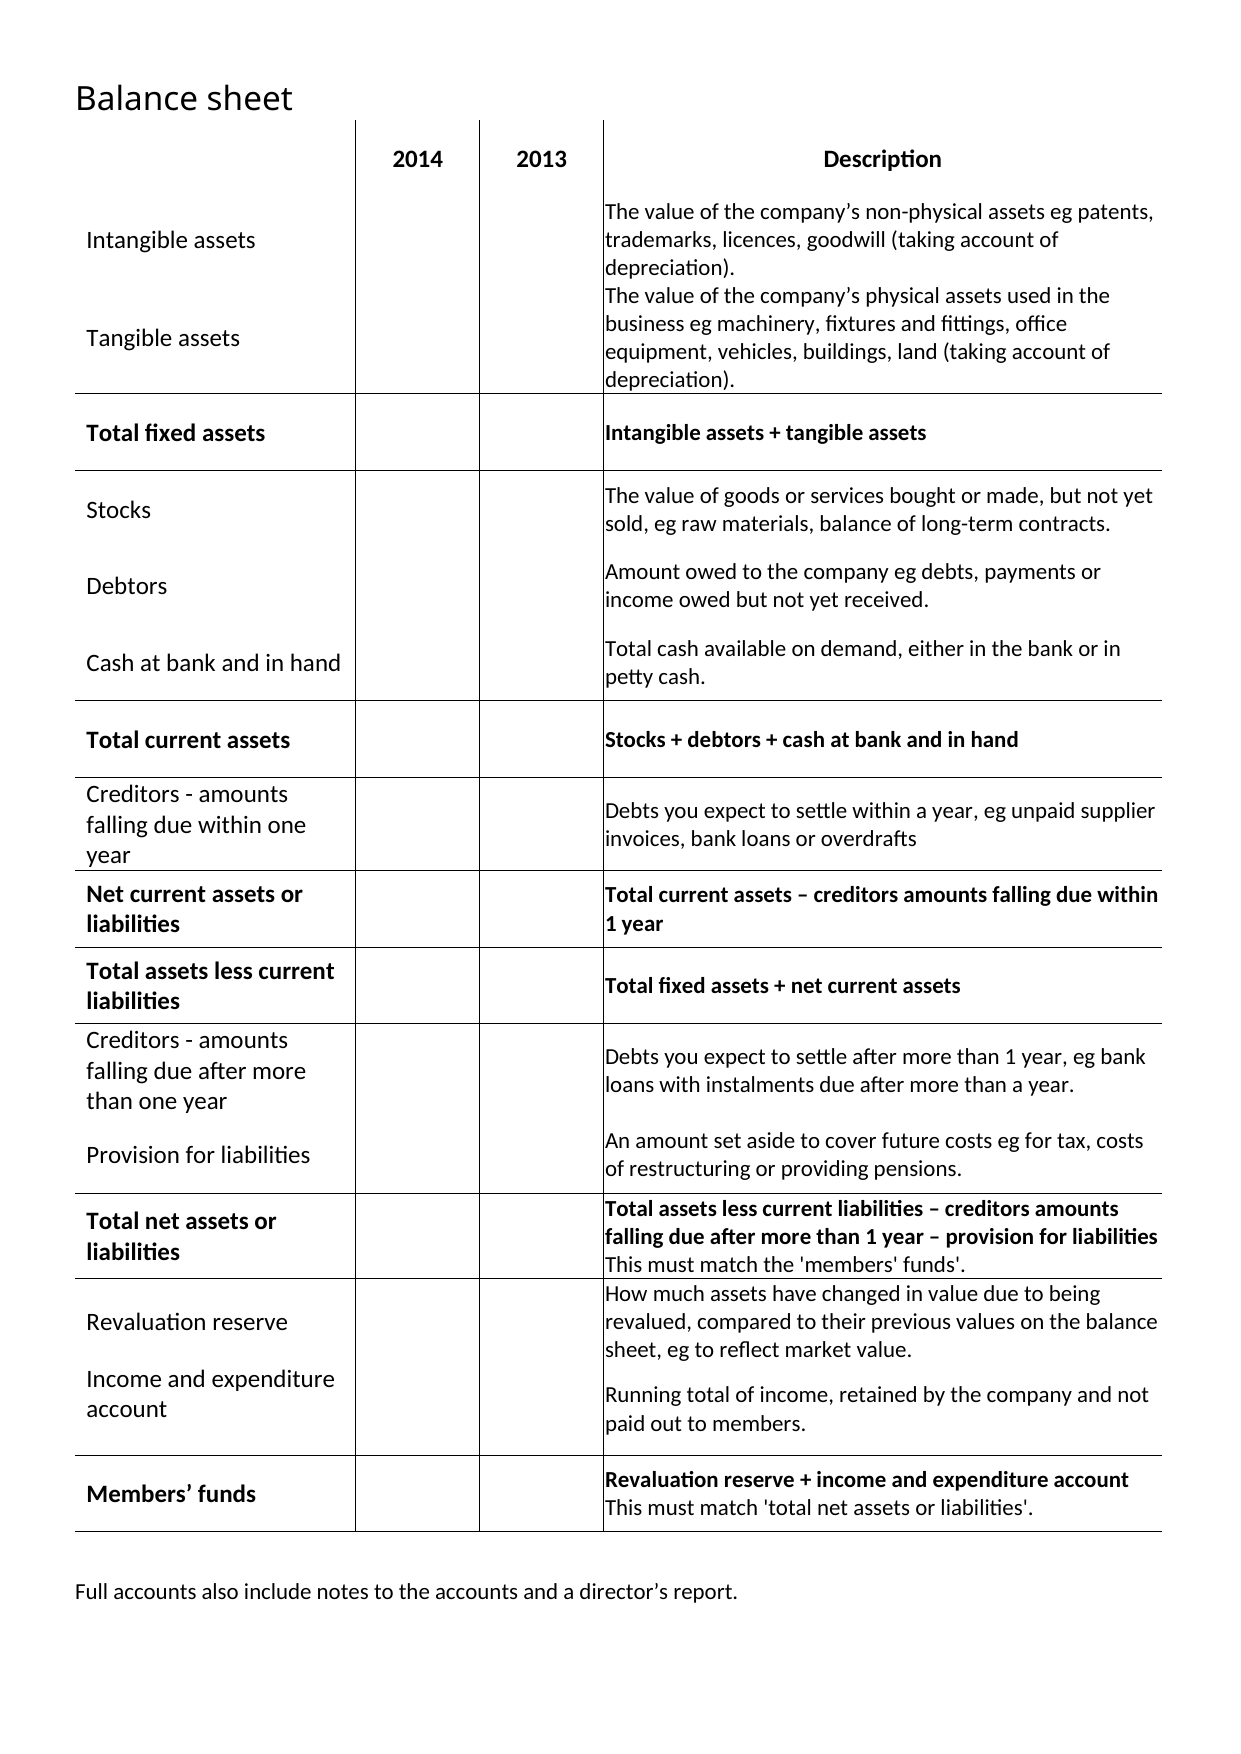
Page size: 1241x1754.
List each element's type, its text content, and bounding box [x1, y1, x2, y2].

table_cell [480, 1363, 603, 1454]
table_cell How much assets have changed in value due to being revalued, compared to their previous values on the balance sheet, eg to reflect market value. [604, 1279, 1162, 1363]
table_header Description [604, 120, 1162, 197]
table_cell [356, 281, 479, 393]
table_cell Stocks [75, 471, 355, 547]
table_cell Amount owed to the company eg debts, payments or income owed but not yet received. [604, 547, 1162, 624]
table_cell Total fixed assets + net current assets [604, 948, 1162, 1023]
table_cell Total assets less current liabilities [75, 948, 355, 1023]
table_cell Net current assets or liabilities [75, 871, 355, 947]
table_cell [480, 778, 603, 870]
subtitle Balance sheet [75, 75, 1165, 120]
table_cell An amount set aside to cover future costs eg for tax, costs of restructuring or providing pensions. [604, 1116, 1162, 1193]
table_cell Cash at bank and in hand [75, 624, 355, 700]
table_cell The value of the company’s non-physical assets eg patents, trademarks, licences, goodwill (taking account of depreciation). [604, 197, 1162, 281]
table_cell Debts you expect to settle within a year, eg unpaid supplier invoices, bank loans or overdrafts [604, 778, 1162, 870]
table_cell [356, 871, 479, 947]
table_cell [480, 547, 603, 624]
table_cell The value of goods or services bought or made, but not yet sold, eg raw materials, balance of long-term contracts. [604, 471, 1162, 547]
table_cell [356, 778, 479, 870]
table_cell Tangible assets [75, 281, 355, 393]
table_cell [480, 394, 603, 470]
table_cell Debts you expect to settle after more than 1 year, eg bank loans with instalments due after more than a year. [604, 1024, 1162, 1116]
table_cell Total current assets [75, 701, 355, 777]
table_cell [356, 197, 479, 281]
table_cell Running total of income, retained by the company and not paid out to members. [604, 1363, 1162, 1454]
table_cell [480, 871, 603, 947]
table_cell Creditors - amounts falling due after more than one year [75, 1024, 355, 1116]
table_cell [480, 197, 603, 281]
table_cell Income and expenditure account [75, 1363, 355, 1454]
table_cell [356, 701, 479, 777]
table_cell Total cash available on demand, either in the bank or in petty cash. [604, 624, 1162, 700]
table_cell [480, 1116, 603, 1193]
table_cell [480, 948, 603, 1023]
table_cell [356, 1279, 479, 1363]
table_cell [480, 1279, 603, 1363]
table_cell Creditors - amounts falling due within one year [75, 778, 355, 870]
text Full accounts also include notes to the accounts and a director’s report. [75, 1577, 1165, 1605]
table_cell [480, 1456, 603, 1531]
table_cell [356, 1363, 479, 1454]
table_cell [356, 1116, 479, 1193]
table_cell Provision for liabilities [75, 1116, 355, 1193]
table_cell Stocks + debtors + cash at bank and in hand [604, 701, 1162, 777]
table_cell Total assets less current liabilities – creditors amounts falling due after more than 1 year – provision for liabilities This must match the 'members' funds'. [604, 1194, 1162, 1278]
table_cell [480, 1194, 603, 1278]
table_cell The value of the company’s physical assets used in the business eg machinery, fixtures and fittings, office equipment, vehicles, buildings, land (taking account of depreciation). [604, 281, 1162, 393]
table_cell [356, 547, 479, 624]
table_cell Revaluation reserve + income and expenditure account This must match 'total net assets or liabilities'. [604, 1456, 1162, 1531]
table_cell [356, 1456, 479, 1531]
table_cell [480, 281, 603, 393]
table_cell Intangible assets + tangible assets [604, 394, 1162, 470]
table_cell [356, 624, 479, 700]
table_cell Debtors [75, 547, 355, 624]
table_header 2013 [480, 120, 603, 197]
table_header 2014 [356, 120, 479, 197]
table_cell Members’ funds [75, 1456, 355, 1531]
table_cell [480, 471, 603, 547]
table_cell [480, 1024, 603, 1116]
table_cell [356, 1024, 479, 1116]
table_cell [356, 394, 479, 470]
table_cell Total current assets – creditors amounts falling due within 1 year [604, 871, 1162, 947]
table_cell [356, 1194, 479, 1278]
table_cell Revaluation reserve [75, 1279, 355, 1363]
table_cell Total fixed assets [75, 394, 355, 470]
table_cell Total net assets or liabilities [75, 1194, 355, 1278]
table_cell [480, 624, 603, 700]
table_cell Intangible assets [75, 197, 355, 281]
table_cell [356, 948, 479, 1023]
table_cell [356, 471, 479, 547]
table_cell [480, 701, 603, 777]
table_header [75, 120, 355, 197]
